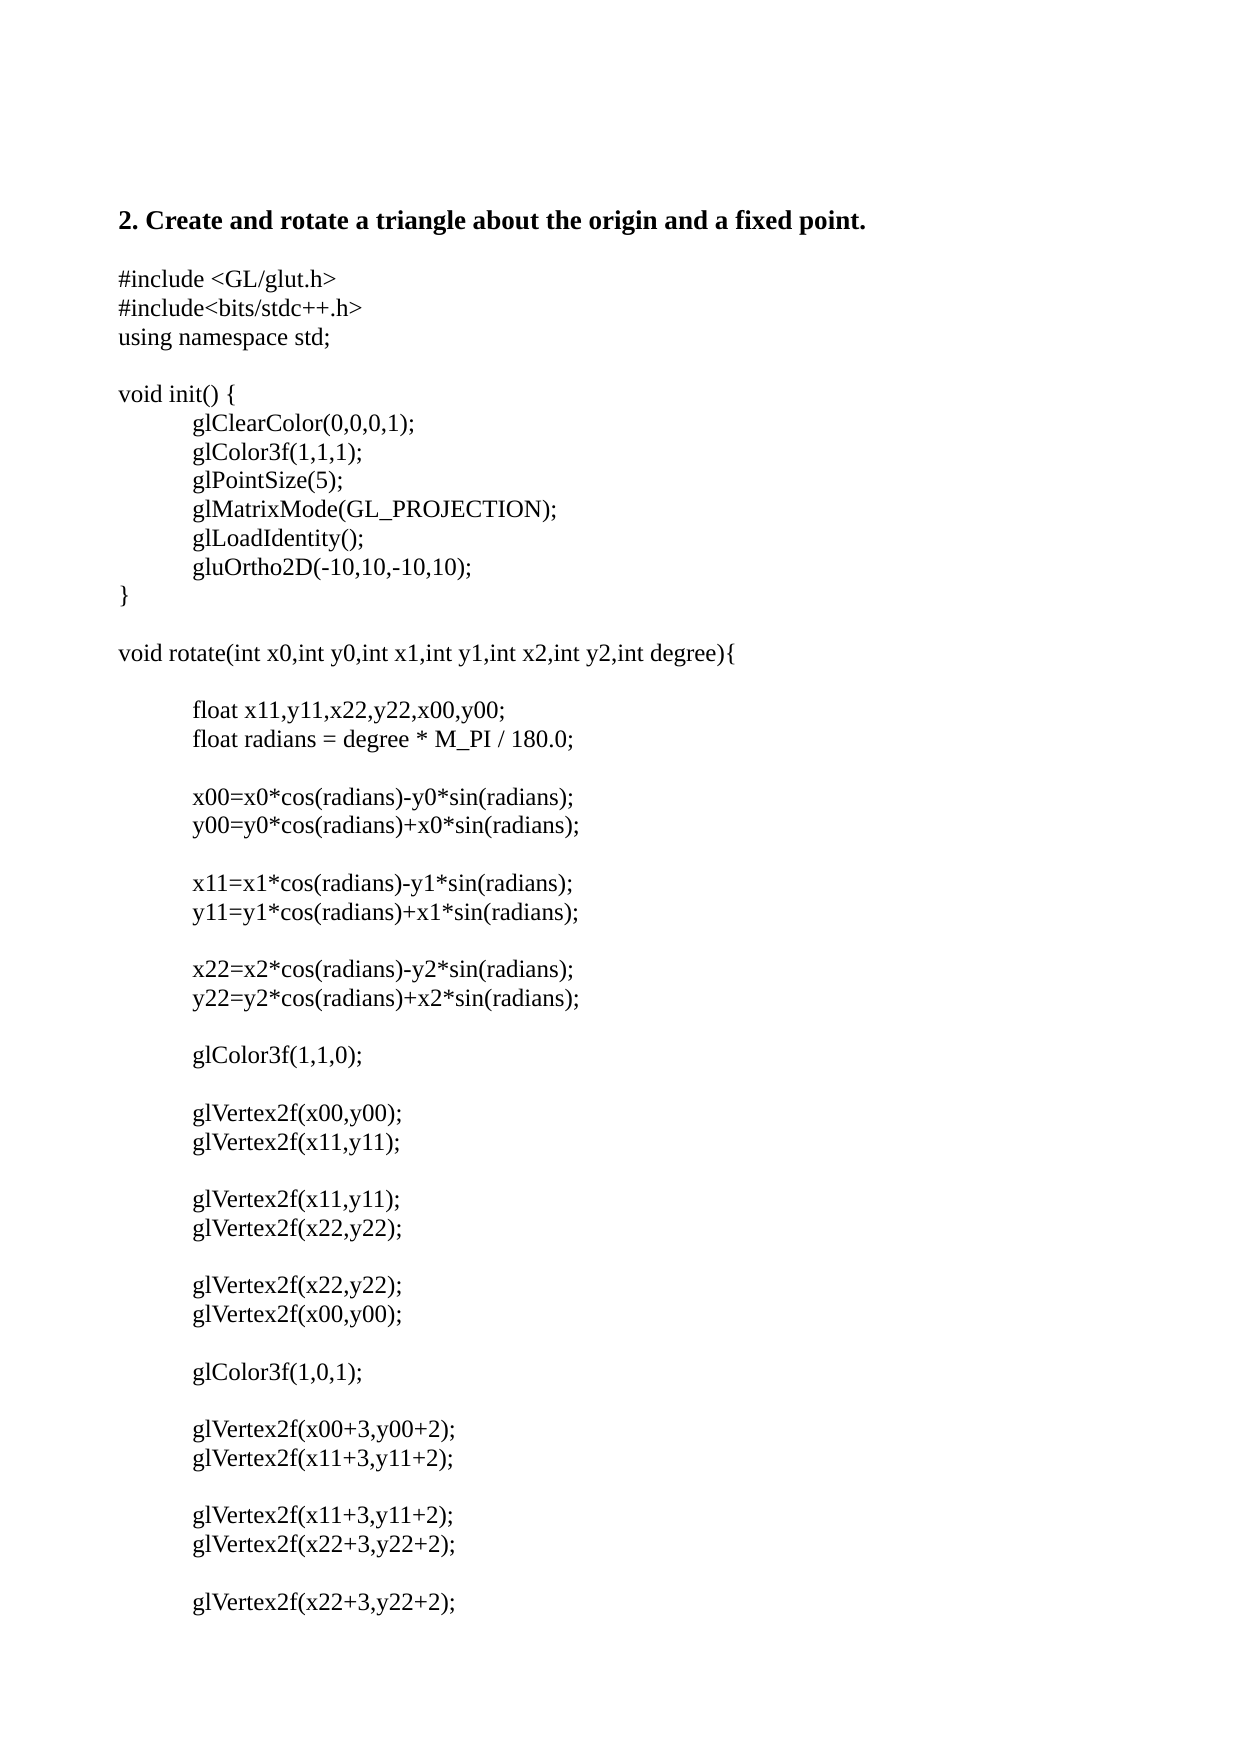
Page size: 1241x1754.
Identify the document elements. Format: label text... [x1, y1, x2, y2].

text float radians = degree * M_PI / 180.0; [118, 724, 1122, 753]
text void init() { [118, 379, 1122, 408]
text glVertex2f(x22+3,y22+2); [118, 1587, 1122, 1616]
text glVertex2f(x22,y22); [118, 1271, 1122, 1299]
text x11=x1*cos(radians)-y1*sin(radians); [118, 868, 1122, 897]
text glClearColor(0,0,0,1); [118, 408, 1122, 437]
text glPointSize(5); [118, 466, 1122, 494]
text glColor3f(1,0,1); [118, 1357, 1122, 1386]
text y00=y0*cos(radians)+x0*sin(radians); [118, 811, 1122, 839]
text glVertex2f(x00,y00); [118, 1098, 1122, 1127]
text glVertex2f(x00,y00); [118, 1299, 1122, 1328]
text glLoadIdentity(); [118, 523, 1122, 552]
text glMatrixMode(GL_PROJECTION); [118, 494, 1122, 523]
text y11=y1*cos(radians)+x1*sin(radians); [118, 897, 1122, 926]
text glVertex2f(x22+3,y22+2); [118, 1529, 1122, 1558]
text void rotate(int x0,int y0,int x1,int y1,int x2,int y2,int degree){ [118, 638, 1122, 667]
text #include<bits/stdc++.h> [118, 293, 1122, 322]
text glVertex2f(x11+3,y11+2); [118, 1443, 1122, 1472]
text 2. Create and rotate a triangle about the origin and a fixed point. [118, 204, 1122, 236]
text gluOrtho2D(-10,10,-10,10); [118, 552, 1122, 581]
text x22=x2*cos(radians)-y2*sin(radians); [118, 954, 1122, 983]
text glVertex2f(x00+3,y00+2); [118, 1414, 1122, 1443]
text glVertex2f(x11+3,y11+2); [118, 1501, 1122, 1529]
text glColor3f(1,1,0); [118, 1041, 1122, 1069]
text using namespace std; [118, 322, 1122, 351]
text x00=x0*cos(radians)-y0*sin(radians); [118, 782, 1122, 811]
text float x11,y11,x22,y22,x00,y00; [118, 696, 1122, 724]
text } [118, 581, 1122, 609]
text glVertex2f(x22,y22); [118, 1213, 1122, 1242]
text y22=y2*cos(radians)+x2*sin(radians); [118, 983, 1122, 1012]
text glColor3f(1,1,1); [118, 437, 1122, 466]
text glVertex2f(x11,y11); [118, 1184, 1122, 1213]
text glVertex2f(x11,y11); [118, 1127, 1122, 1156]
text #include <GL/glut.h> [118, 264, 1122, 293]
